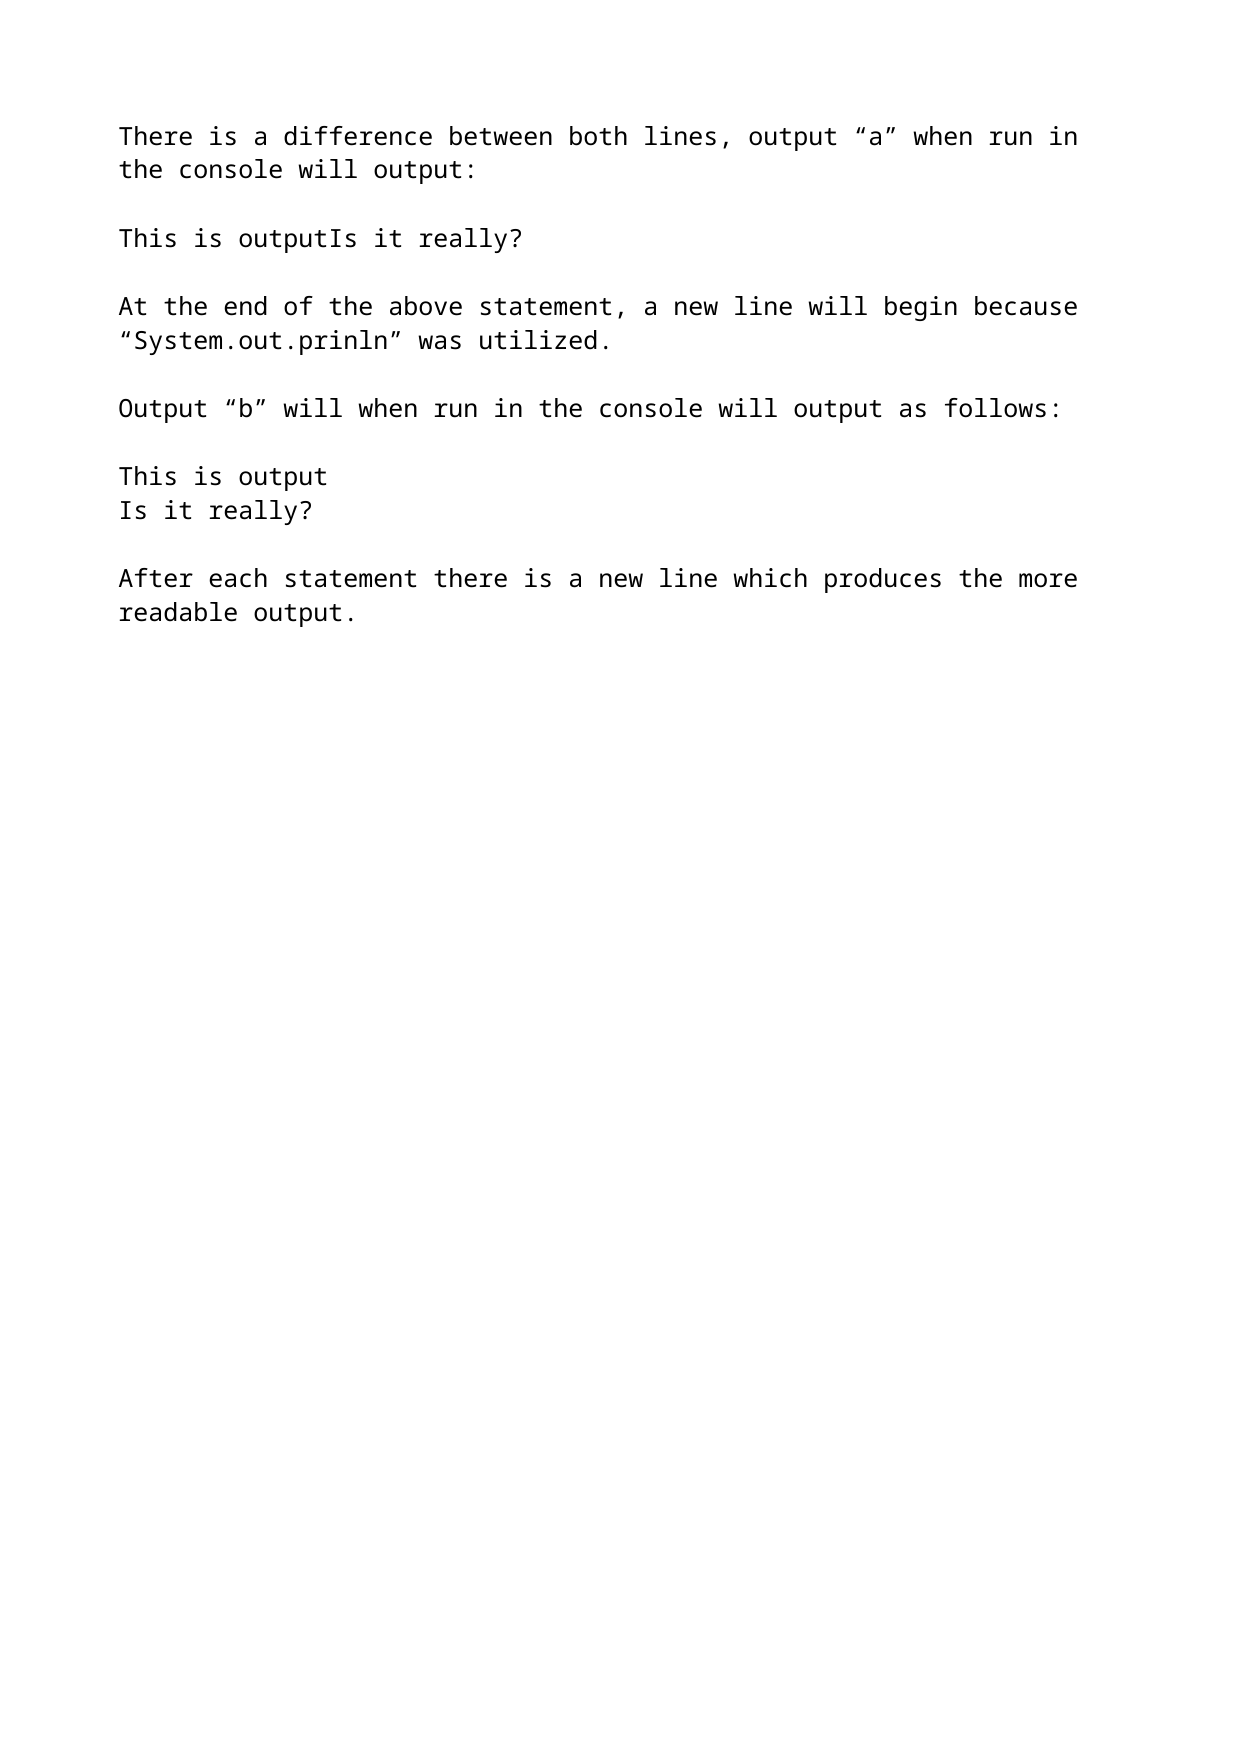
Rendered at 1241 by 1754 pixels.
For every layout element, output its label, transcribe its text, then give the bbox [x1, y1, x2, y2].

text At the end of the above statement, a new line will begin because “System.out.prinln” was utilized. [118, 288, 1122, 357]
text There is a difference between both lines, output “a” when run in the console will output: [118, 118, 1122, 186]
text This is outputIs it really? [118, 220, 1122, 254]
text Is it really? [118, 493, 1122, 527]
text This is output [118, 459, 1122, 493]
text Output “b” will when run in the console will output as follows: [118, 391, 1122, 425]
text After each statement there is a new line which produces the more readable output. [118, 561, 1122, 629]
